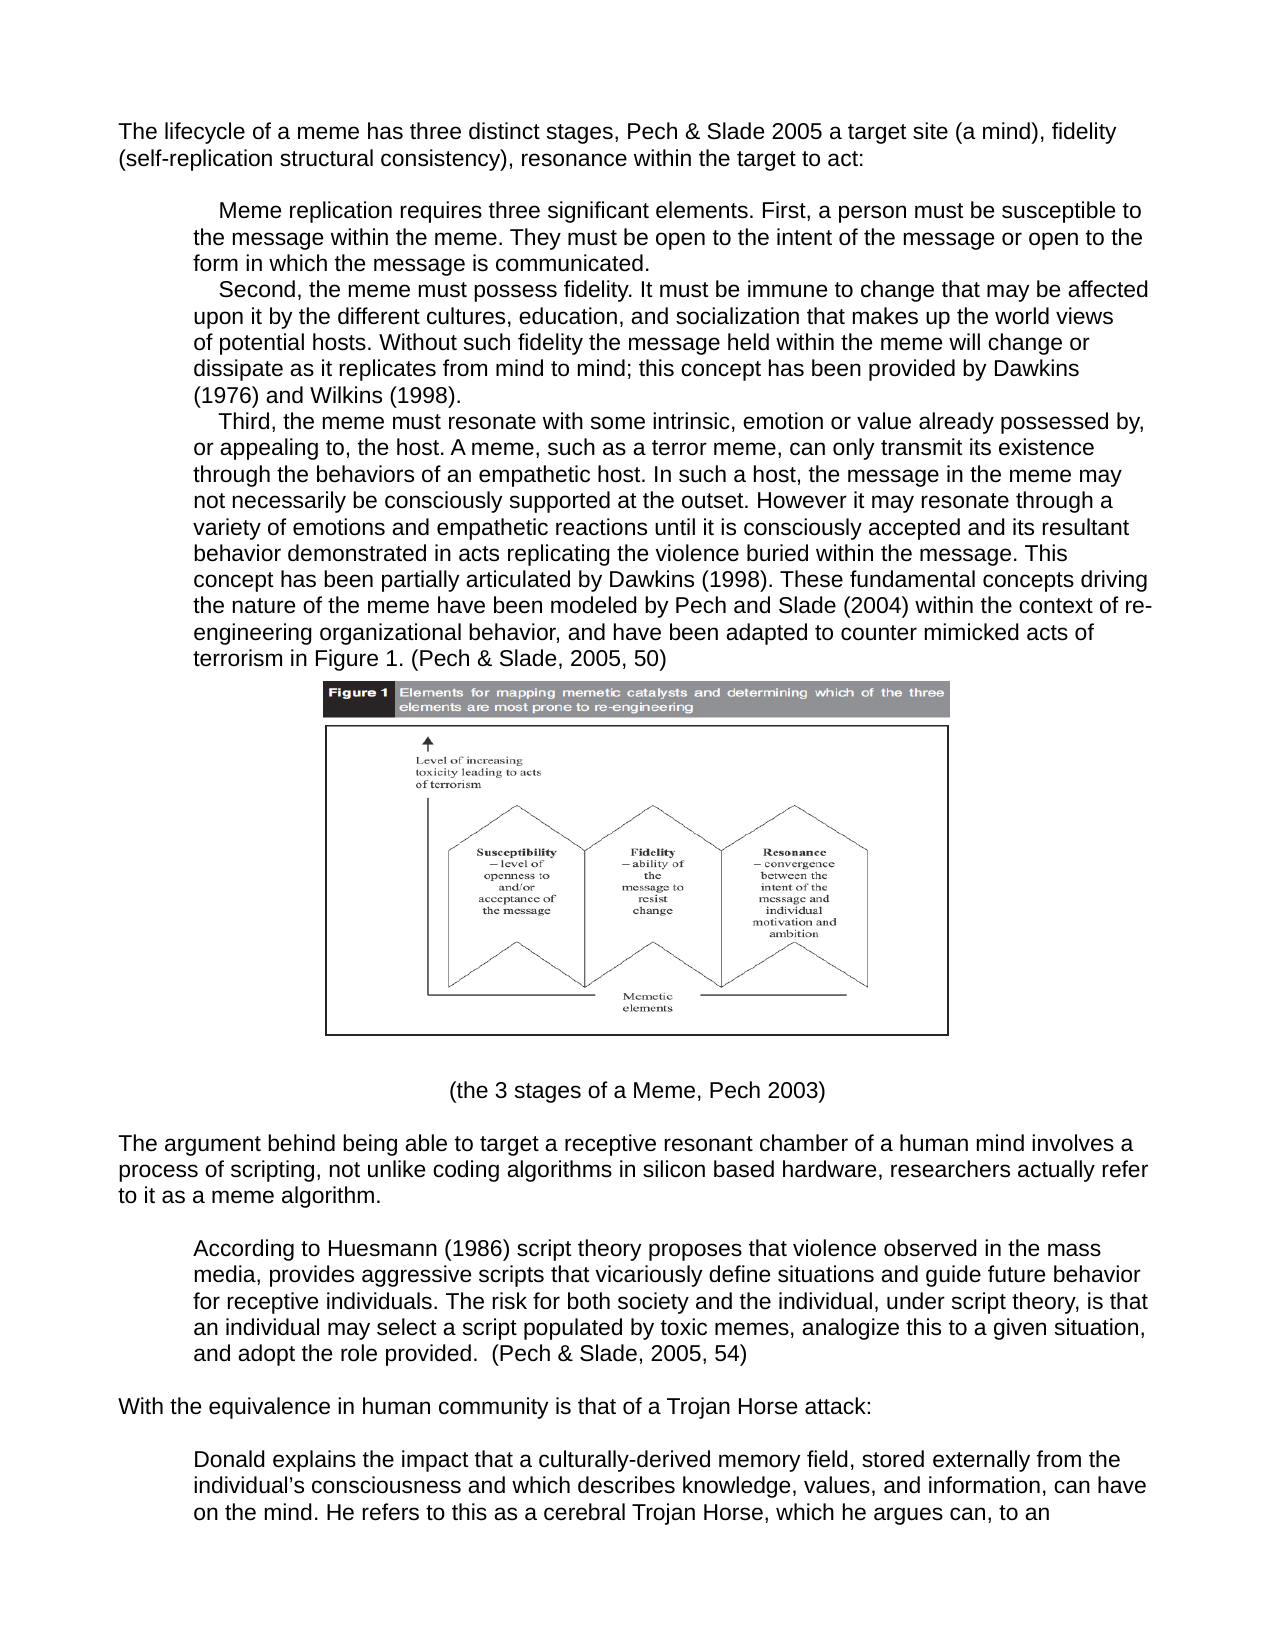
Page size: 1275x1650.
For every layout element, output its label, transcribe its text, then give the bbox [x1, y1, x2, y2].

text According to Huesmann (1986) script theory proposes that violence observed in the mass media, provides aggressive scripts that vicariously define situations and guide future behavior for receptive individuals. The risk for both society and the individual, under script theory, is that an individual may select a script populated by toxic memes, analogize this to a given situation, and adopt the role provided. (Pech & Slade, 2005, 54) [193, 1235, 1157, 1367]
text upon it by the different cultures, education, and socialization that makes up the world views [193, 303, 1157, 329]
text (the 3 stages of a Meme, Pech 2003) [118, 1077, 1157, 1103]
text Second, the meme must possess fidelity. It must be immune to change that may be affected [193, 276, 1157, 303]
text or appealing to, the host. A meme, such as a terror meme, can only transmit its existence [193, 434, 1157, 461]
picture [307, 671, 958, 1051]
text of potential hosts. Without such fidelity the message held within the meme will change or [193, 329, 1157, 355]
text concept has been partially articulated by Dawkins (1998). These fundamental concepts driving the nature of the meme have been modeled by Pech and Slade (2004) within the context of re-engineering organizational behavior, and have been adapted to counter mimicked acts of terrorism in Figure 1. (Pech & Slade, 2005, 50) [193, 566, 1157, 672]
text behavior demonstrated in acts replicating the violence buried within the message. This [193, 540, 1157, 566]
text (1976) and Wilkins (1998). [193, 382, 1157, 408]
text variety of emotions and empathetic reactions until it is consciously accepted and its resultant [193, 513, 1157, 540]
text The lifecycle of a meme has three distinct stages, Pech & Slade 2005 a target site (a mind), fidelity (self-replication structural consistency), resonance within the target to act: [118, 118, 1157, 171]
text With the equivalence in human community is that of a Trojan Horse attack: [118, 1393, 1157, 1419]
text form in which the message is communicated. [193, 250, 1157, 276]
text not necessarily be consciously supported at the outset. However it may resonate through a [193, 487, 1157, 513]
text through the behaviors of an empathetic host. In such a host, the message in the meme may [193, 461, 1157, 487]
text the message within the meme. They must be open to the intent of the message or open to the [193, 223, 1157, 250]
text The argument behind being able to target a receptive resonant chamber of a human mind involves a process of scripting, not unlike coding algorithms in silicon based hardware, researchers actually refer to it as a meme algorithm. [118, 1129, 1157, 1209]
text dissipate as it replicates from mind to mind; this concept has been provided by Dawkins [193, 355, 1157, 382]
text Meme replication requires three significant elements. First, a person must be susceptible to [193, 197, 1157, 223]
text Donald explains the impact that a culturally-derived memory field, stored externally from the individual’s consciousness and which describes knowledge, values, and information, can have on the mind. He refers to this as a cerebral Trojan Horse, which he argues can, to an [193, 1446, 1157, 1525]
text Third, the meme must resonate with some intrinsic, emotion or value already possessed by, [193, 408, 1157, 434]
